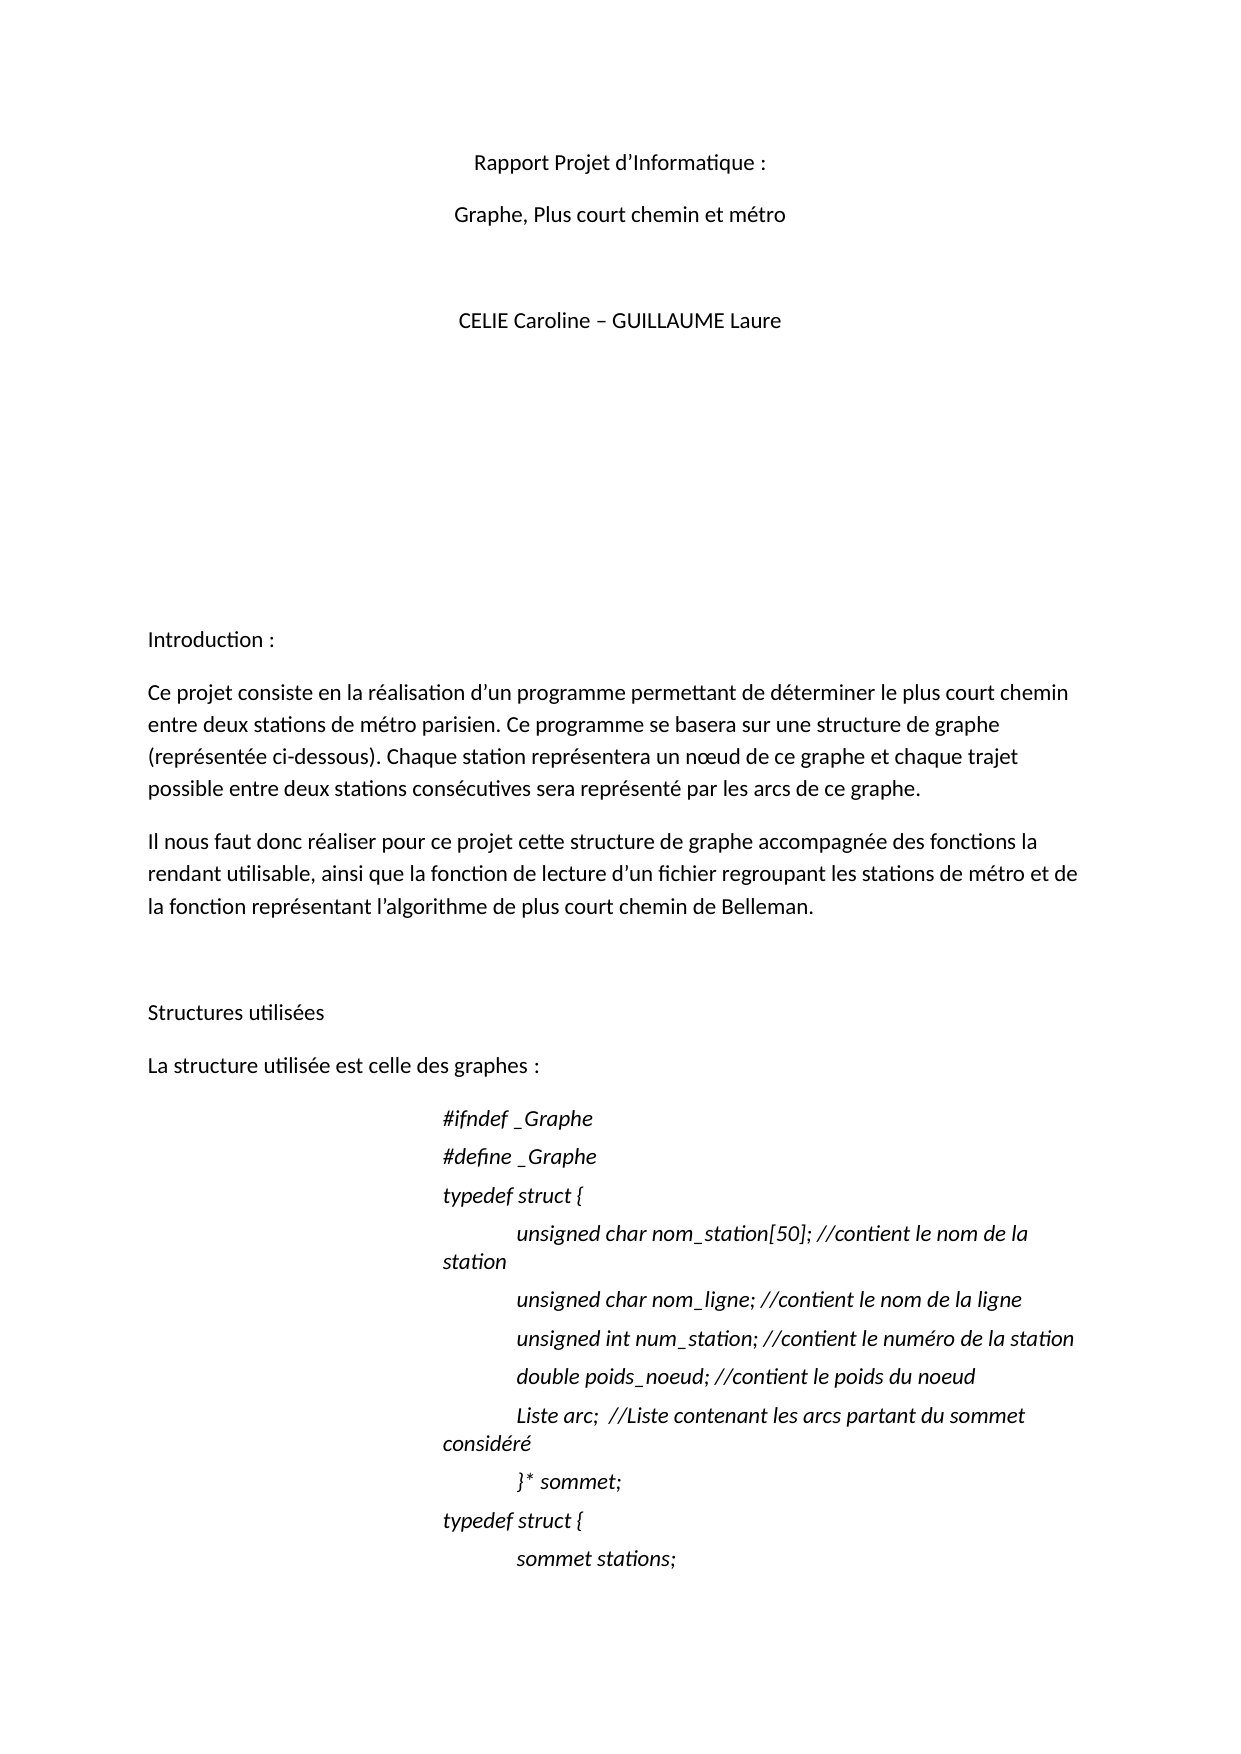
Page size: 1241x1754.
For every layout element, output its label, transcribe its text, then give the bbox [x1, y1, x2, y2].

text sommet stations; [443, 1544, 1093, 1572]
text #define _Graphe [443, 1142, 1093, 1170]
text Introduction : [148, 625, 1093, 653]
text Ce projet consiste en la réalisation d’un programme permettant de déterminer le plus court chemin entre deux stations de métro parisien. Ce programme se basera sur une structure de graphe (représentée ci-dessous). Chaque station représentera un nœud de ce graphe et chaque trajet possible entre deux stations consécutives sera représenté par les arcs de ce graphe. [148, 678, 1093, 802]
text unsigned char nom_station[50]; //contient le nom de la station [443, 1219, 1093, 1275]
text double poids_noeud; //contient le poids du noeud [443, 1362, 1093, 1391]
text Rapport Projet d’Informatique : [148, 148, 1093, 176]
text #ifndef _Graphe [443, 1104, 1093, 1132]
text Il nous faut donc réaliser pour ce projet cette structure de graphe accompagnée des fonctions la rendant utilisable, ainsi que la fonction de lecture d’un fichier regroupant les stations de métro et de la fonction représentant l’algorithme de plus court chemin de Belleman. [148, 827, 1093, 920]
text }* sommet; [443, 1467, 1093, 1495]
text Graphe, Plus court chemin et métro [148, 201, 1093, 229]
text Structures utilisées [148, 998, 1093, 1026]
text typedef struct { [443, 1181, 1093, 1209]
text unsigned int num_station; //contient le numéro de la station [443, 1324, 1093, 1352]
text CELIE Caroline – GUILLAUME Laure [148, 307, 1093, 335]
text Liste arc; //Liste contenant les arcs partant du sommet considéré [443, 1401, 1093, 1457]
text typedef struct { [443, 1506, 1093, 1534]
text La structure utilisée est celle des graphes : [148, 1051, 1093, 1079]
text unsigned char nom_ligne; //contient le nom de la ligne [443, 1286, 1093, 1314]
